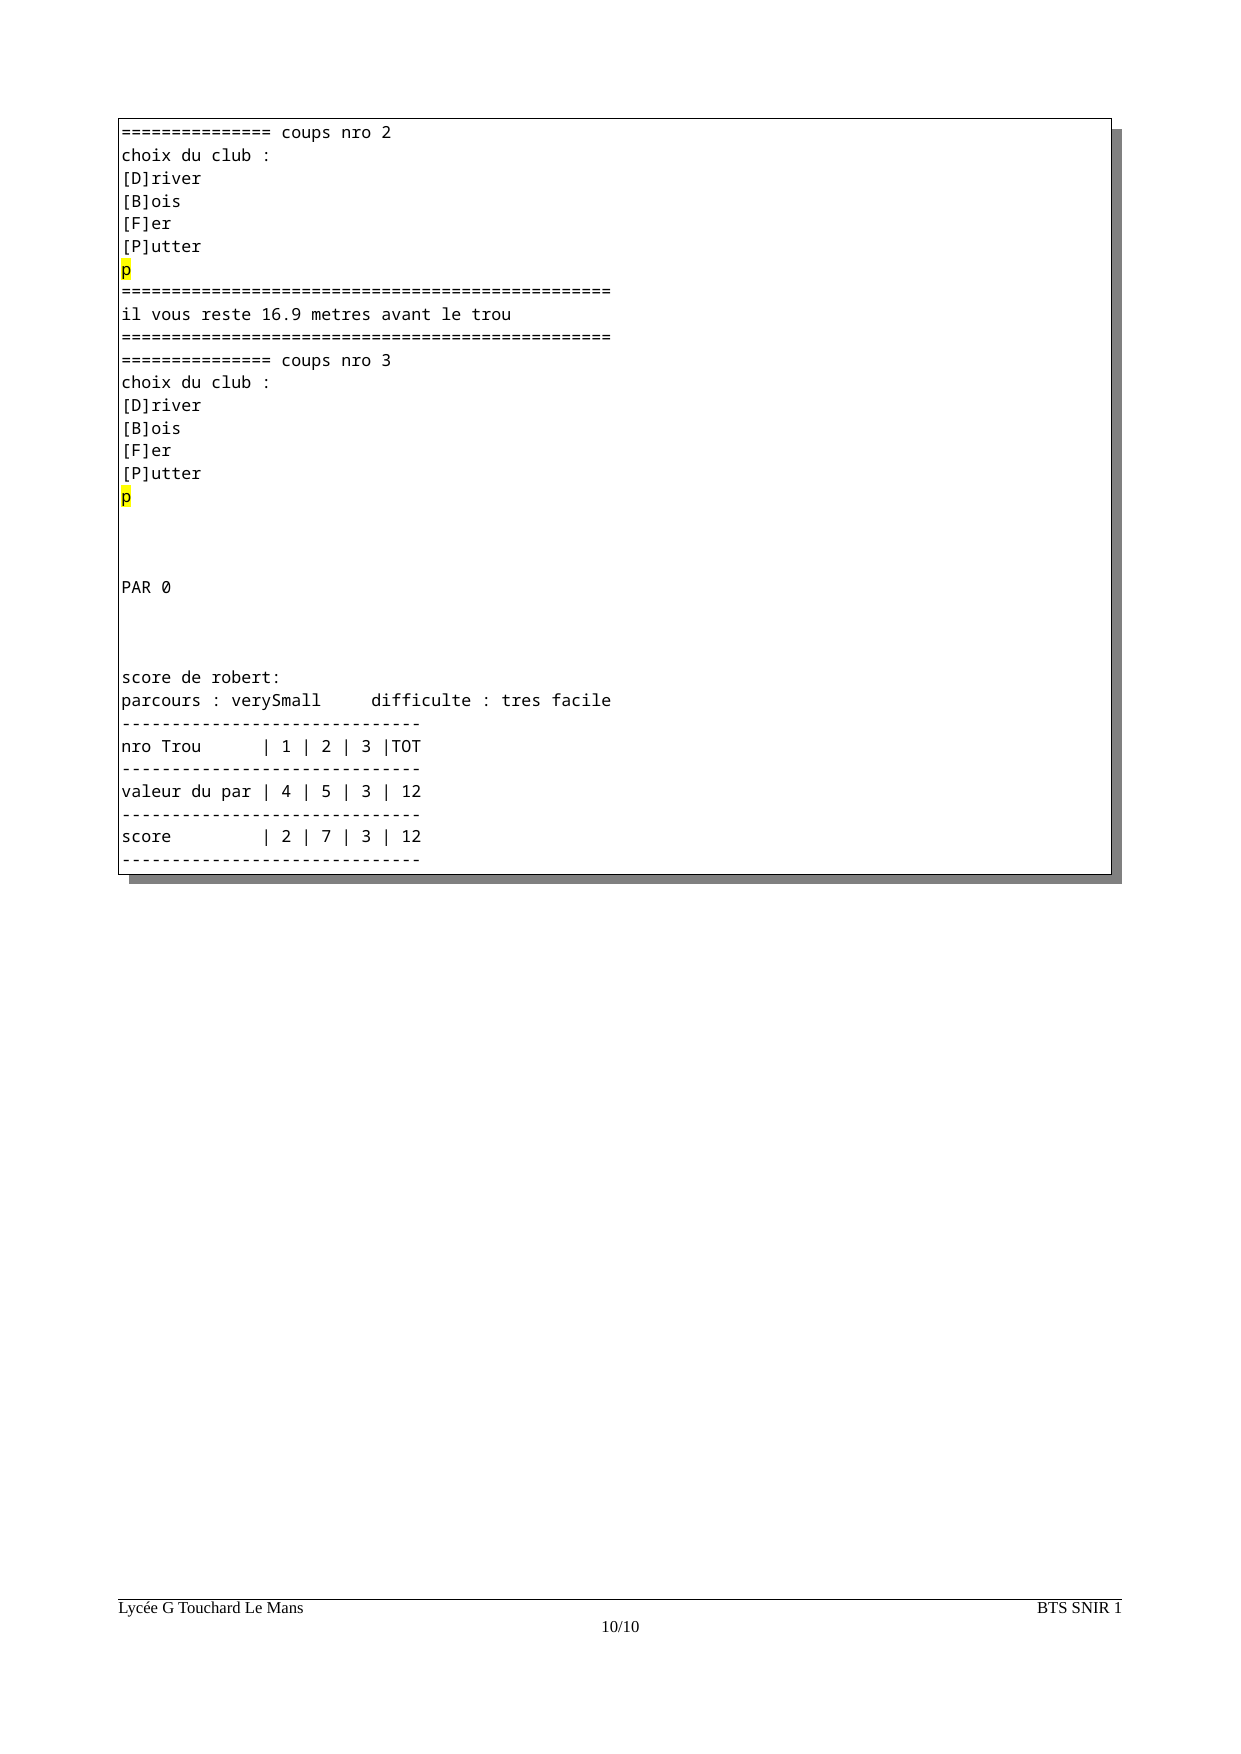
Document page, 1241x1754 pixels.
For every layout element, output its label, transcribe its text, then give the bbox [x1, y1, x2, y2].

text [B]ois [119, 413, 1111, 436]
text parcours : verySmall difficulte : tres facile [119, 686, 1111, 708]
text [D]river [119, 391, 1111, 413]
text p [119, 481, 1111, 507]
text score | 2 | 7 | 3 | 12 [119, 822, 1111, 845]
text ------------------------------ [119, 754, 1111, 777]
text score de robert: [119, 663, 1111, 686]
text [F]er [119, 436, 1111, 459]
text choix du club : [119, 141, 1111, 163]
text ------------------------------ [119, 799, 1111, 822]
text [P]utter [119, 232, 1111, 254]
text ------------------------------ [119, 708, 1111, 731]
text [P]utter [119, 459, 1111, 481]
text [B]ois [119, 186, 1111, 209]
text =============== coups nro 3 [119, 345, 1111, 368]
text il vous reste 16.9 metres avant le trou [119, 300, 1111, 322]
text valeur du par | 4 | 5 | 3 | 12 [119, 777, 1111, 799]
text ------------------------------ [119, 845, 1111, 873]
text ================================================= [119, 277, 1111, 300]
text [D]river [119, 163, 1111, 186]
text PAR 0 [119, 572, 1111, 598]
text choix du club : [119, 368, 1111, 391]
text =============== coups nro 2 [119, 119, 1111, 141]
text p [119, 254, 1111, 277]
text nro Trou | 1 | 2 | 3 |TOT [119, 731, 1111, 754]
text ================================================= [119, 322, 1111, 345]
text [F]er [119, 209, 1111, 232]
